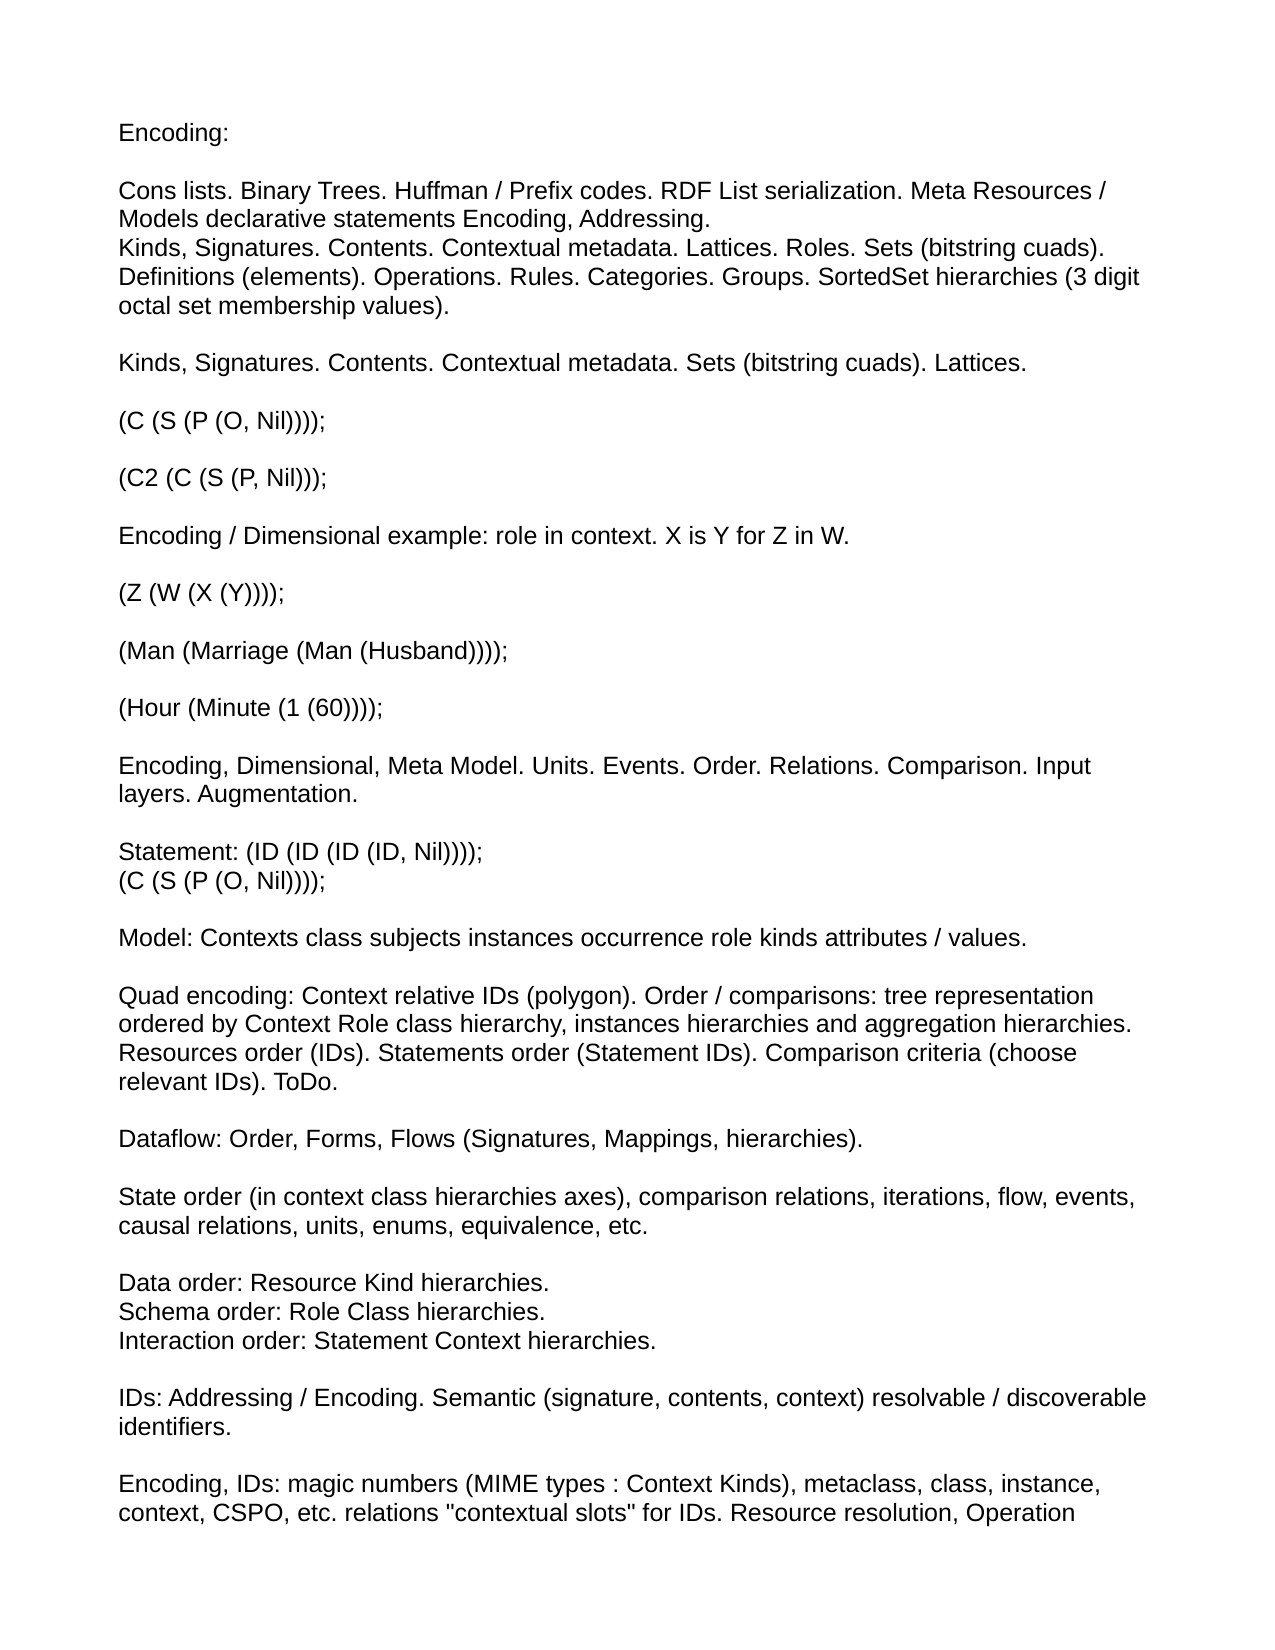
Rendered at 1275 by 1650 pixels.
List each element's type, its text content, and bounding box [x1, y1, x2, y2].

text (C (S (P (O, Nil)))); [118, 406, 1157, 434]
text Schema order: Role Class hierarchies. [118, 1297, 1157, 1326]
text Model: Contexts class subjects instances occurrence role kinds attributes / values. [118, 923, 1157, 952]
text Kinds, Signatures. Contents. Contextual metadata. Sets (bitstring cuads). Lattices. [118, 348, 1157, 377]
text (Z (W (X (Y)))); [118, 578, 1157, 607]
text (C2 (C (S (P, Nil))); [118, 463, 1157, 492]
text (C (S (P (O, Nil)))); [118, 866, 1157, 894]
text Encoding, Dimensional, Meta Model. Units. Events. Order. Relations. Comparison. Input layers. Augmentation. [118, 751, 1157, 808]
text Encoding: [118, 118, 1157, 147]
text (Man (Marriage (Man (Husband)))); [118, 636, 1157, 664]
text Interaction order: Statement Context hierarchies. [118, 1326, 1157, 1354]
text Cons lists. Binary Trees. Huffman / Prefix codes. RDF List serialization. Meta Resources / Models declarative statements Encoding, Addressing. [118, 176, 1157, 233]
text Kinds, Signatures. Contents. Contextual metadata. Lattices. Roles. Sets (bitstring cuads). Definitions (elements). Operations. Rules. Categories. Groups. SortedSet hierarchies (3 digit octal set membership values). [118, 233, 1157, 319]
text Dataflow: Order, Forms, Flows (Signatures, Mappings, hierarchies). [118, 1124, 1157, 1153]
text State order (in context class hierarchies axes), comparison relations, iterations, flow, events, causal relations, units, enums, equivalence, etc. [118, 1182, 1157, 1239]
text Encoding / Dimensional example: role in context. X is Y for Z in W. [118, 521, 1157, 549]
text IDs: Addressing / Encoding. Semantic (signature, contents, context) resolvable / discoverable identifiers. [118, 1383, 1157, 1441]
text Quad encoding: Context relative IDs (polygon). Order / comparisons: tree representation ordered by Context Role class hierarchy, instances hierarchies and aggregation hierarchies. Resources order (IDs). Statements order (Statement IDs). Comparison criteria (choose relevant IDs). ToDo. [118, 981, 1157, 1096]
text Encoding, IDs: magic numbers (MIME types : Context Kinds), metaclass, class, instance, context, CSPO, etc. relations "contextual slots" for IDs. Resource resolution, Operation [118, 1469, 1157, 1527]
text (Hour (Minute (1 (60)))); [118, 693, 1157, 722]
text Statement: (ID (ID (ID (ID, Nil)))); [118, 837, 1157, 866]
text Data order: Resource Kind hierarchies. [118, 1268, 1157, 1297]
